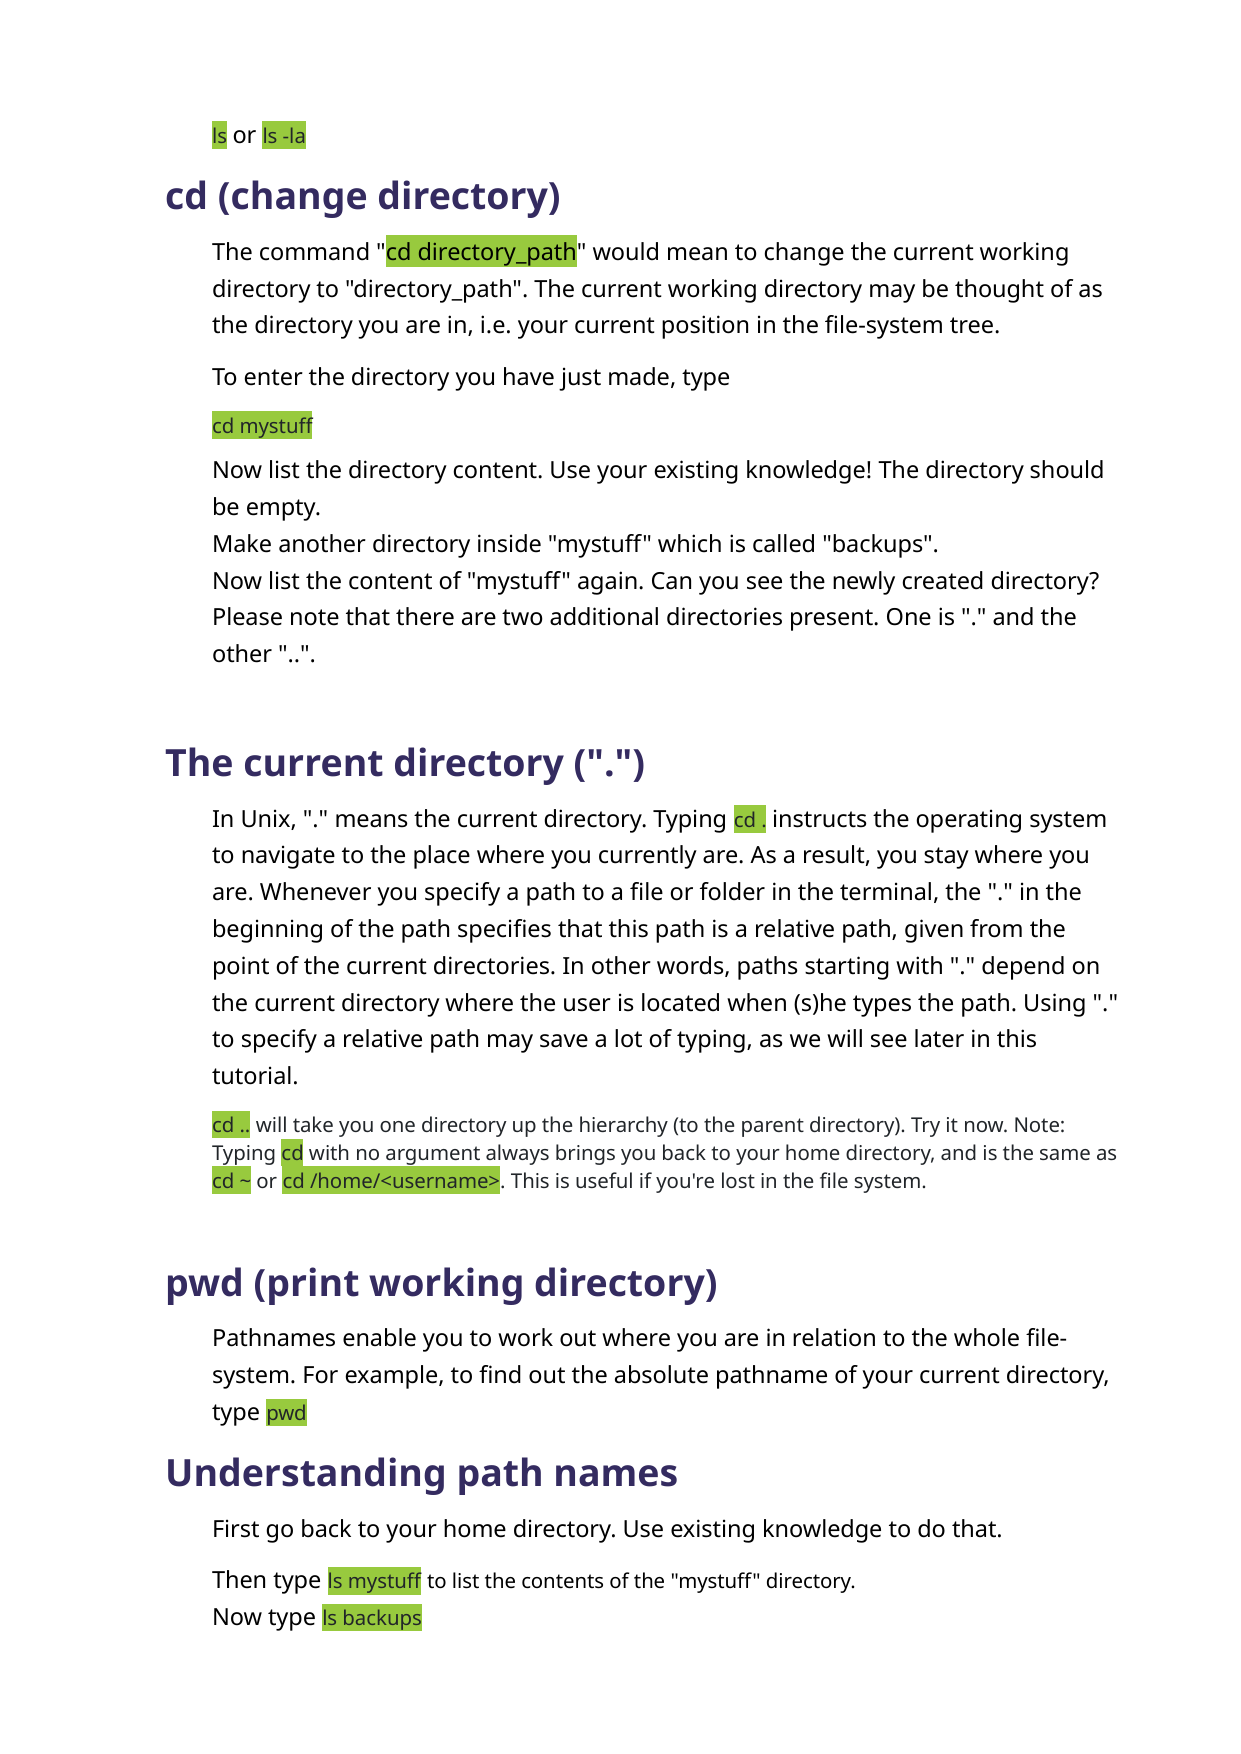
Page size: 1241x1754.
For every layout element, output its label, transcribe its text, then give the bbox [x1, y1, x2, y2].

subtitle Understanding path names [165, 1447, 1122, 1498]
subtitle The current directory (".") [165, 736, 1122, 787]
text ls or ls -la [212, 118, 1122, 150]
text First go back to your home directory. Use existing knowledge to do that. [212, 1512, 1122, 1544]
text Now list the directory content. Use your existing knowledge! The directory should be empty. Make another directory inside "mystuff" which is called "backups". Now list the content of "mystuff" again. Can you see the newly created directory? Please note that there are two additional directories present. One is "." and the other "..". [212, 454, 1122, 669]
text Pathnames enable you to work out where you are in relation to the whole file-system. For example, to find out the absolute pathname of your current directory, type pwd [212, 1322, 1122, 1427]
text cd mystuff [212, 411, 1122, 439]
subtitle cd (change directory) [165, 169, 1122, 221]
text To enter the directory you have just made, type [212, 360, 1122, 392]
text The command "cd directory_path" would mean to change the current working directory to "directory_path". The current working directory may be thought of as the directory you are in, i.e. your current position in the file-system tree. [212, 235, 1122, 341]
text cd .. will take you one directory up the hierarchy (to the parent directory). Try it now. Note: Typing cd with no argument always brings you back to your home directory, and is the same as cd ~ or cd /home/<username>. This is useful if you're lost in the file system. [212, 1111, 1122, 1194]
text Then type ls mystuff to list the contents of the "mystuff" directory. Now type ls backups [212, 1564, 1122, 1632]
subtitle pwd (print working directory) [165, 1256, 1122, 1307]
text In Unix, "." means the current directory. Typing cd . instructs the operating system to navigate to the place where you currently are. As a result, you stay where you are. Whenever you specify a path to a file or folder in the terminal, the "." in the beginning of the path specifies that this path is a relative path, given from the point of the current directories. In other words, paths starting with "." depend on the current directory where the user is located when (s)he types the path. Using "." to specify a relative path may save a lot of typing, as we will see later in this tutorial. [212, 802, 1122, 1091]
